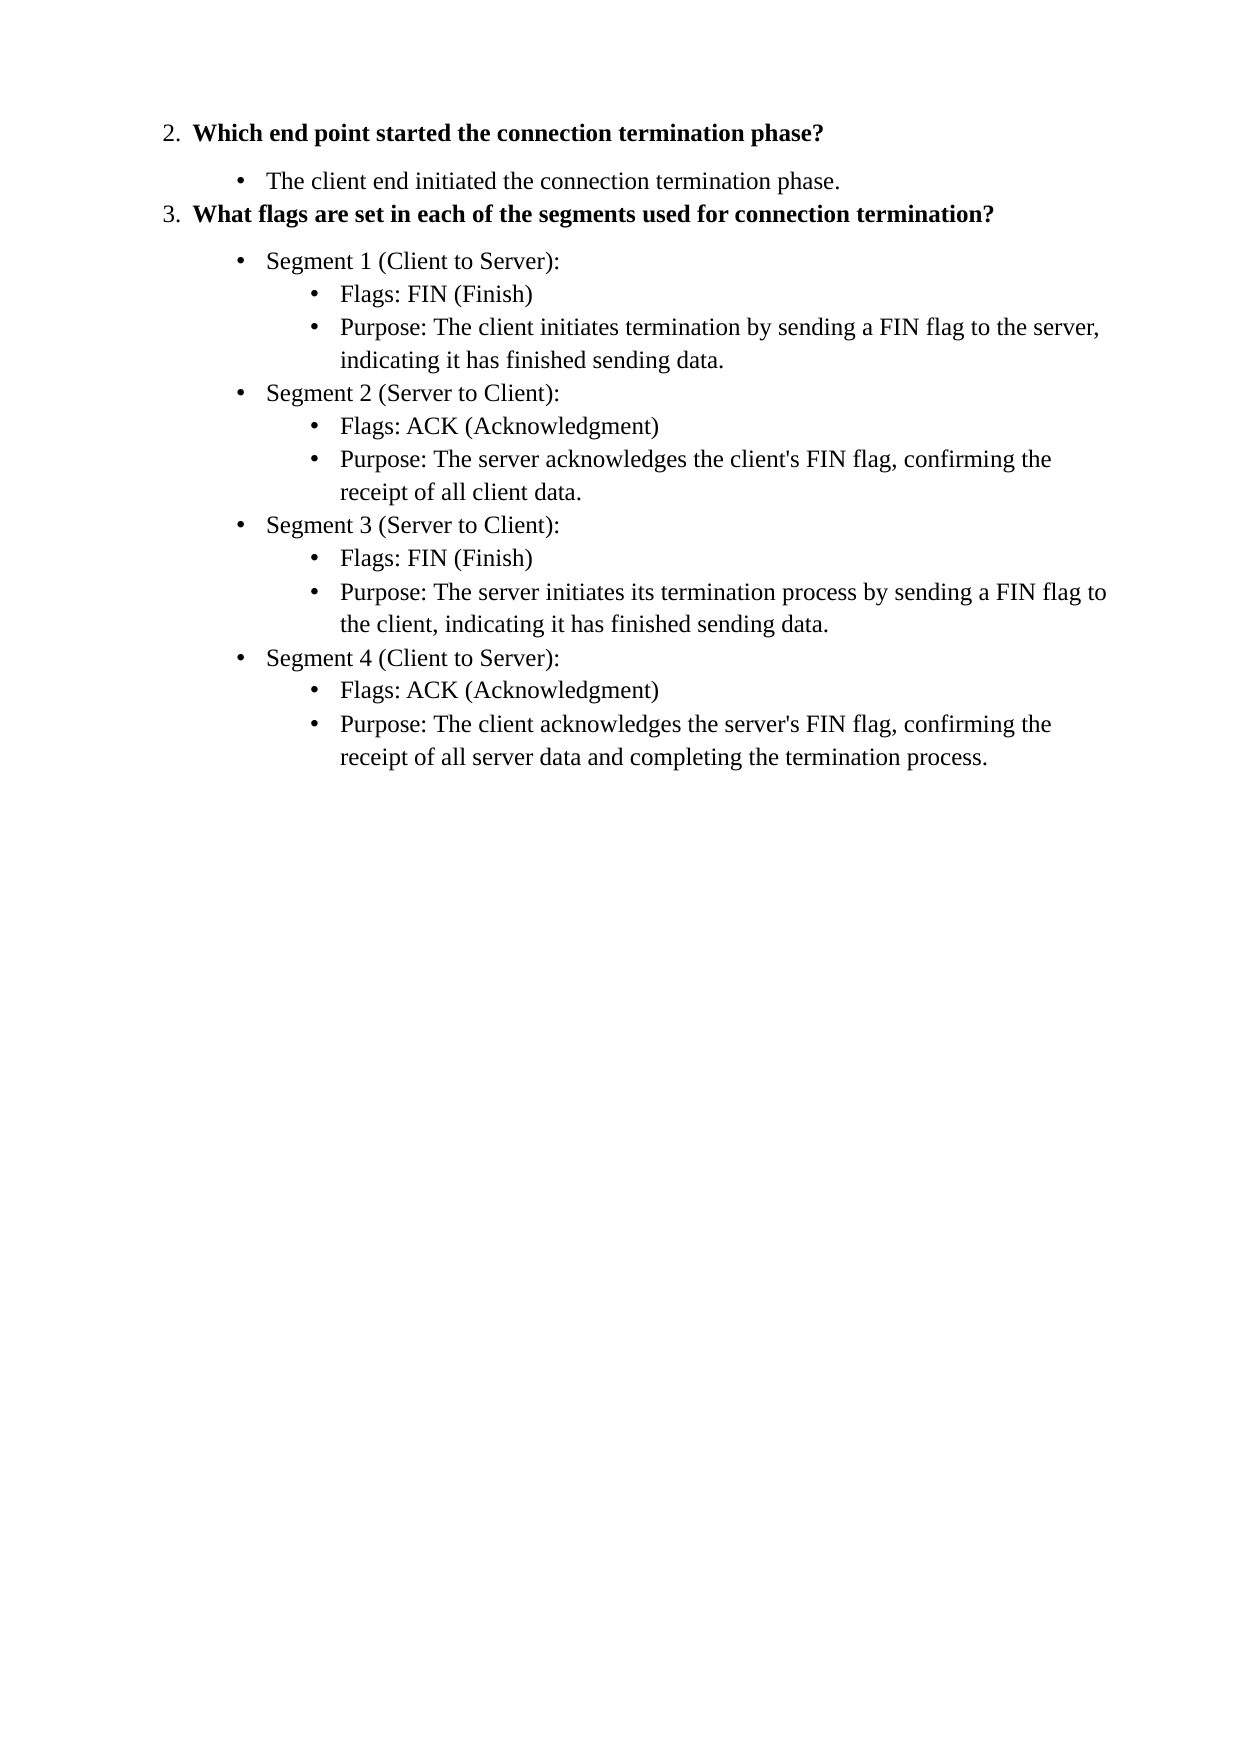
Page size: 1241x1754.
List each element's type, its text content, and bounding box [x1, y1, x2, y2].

list Segment 1 (Client to Server): [236, 246, 1122, 275]
list Segment 4 (Client to Server): [236, 643, 1122, 671]
list Flags: FIN (Finish) [310, 543, 1122, 572]
list Segment 2 (Server to Client): [236, 378, 1122, 407]
list Purpose: The client acknowledges the server's FIN flag, confirming the receipt of all server data and completing the termination process. [310, 709, 1122, 770]
list Purpose: The server acknowledges the client's FIN flag, confirming the receipt of all client data. [310, 444, 1122, 506]
list Segment 3 (Server to Client): [236, 511, 1122, 539]
list What flags are set in each of the segments used for connection termination? [162, 199, 1122, 227]
list Flags: FIN (Finish) [310, 279, 1122, 308]
list Purpose: The client initiates termination by sending a FIN flag to the server, indicating it has finished sending data. [310, 312, 1122, 374]
list The client end initiated the connection termination phase. [236, 166, 1122, 194]
list Purpose: The server initiates its termination process by sending a FIN flag to the client, indicating it has finished sending data. [310, 577, 1122, 638]
list Flags: ACK (Acknowledgment) [310, 676, 1122, 704]
list Which end point started the connection termination phase? [162, 118, 1122, 147]
list Flags: ACK (Acknowledgment) [310, 411, 1122, 440]
